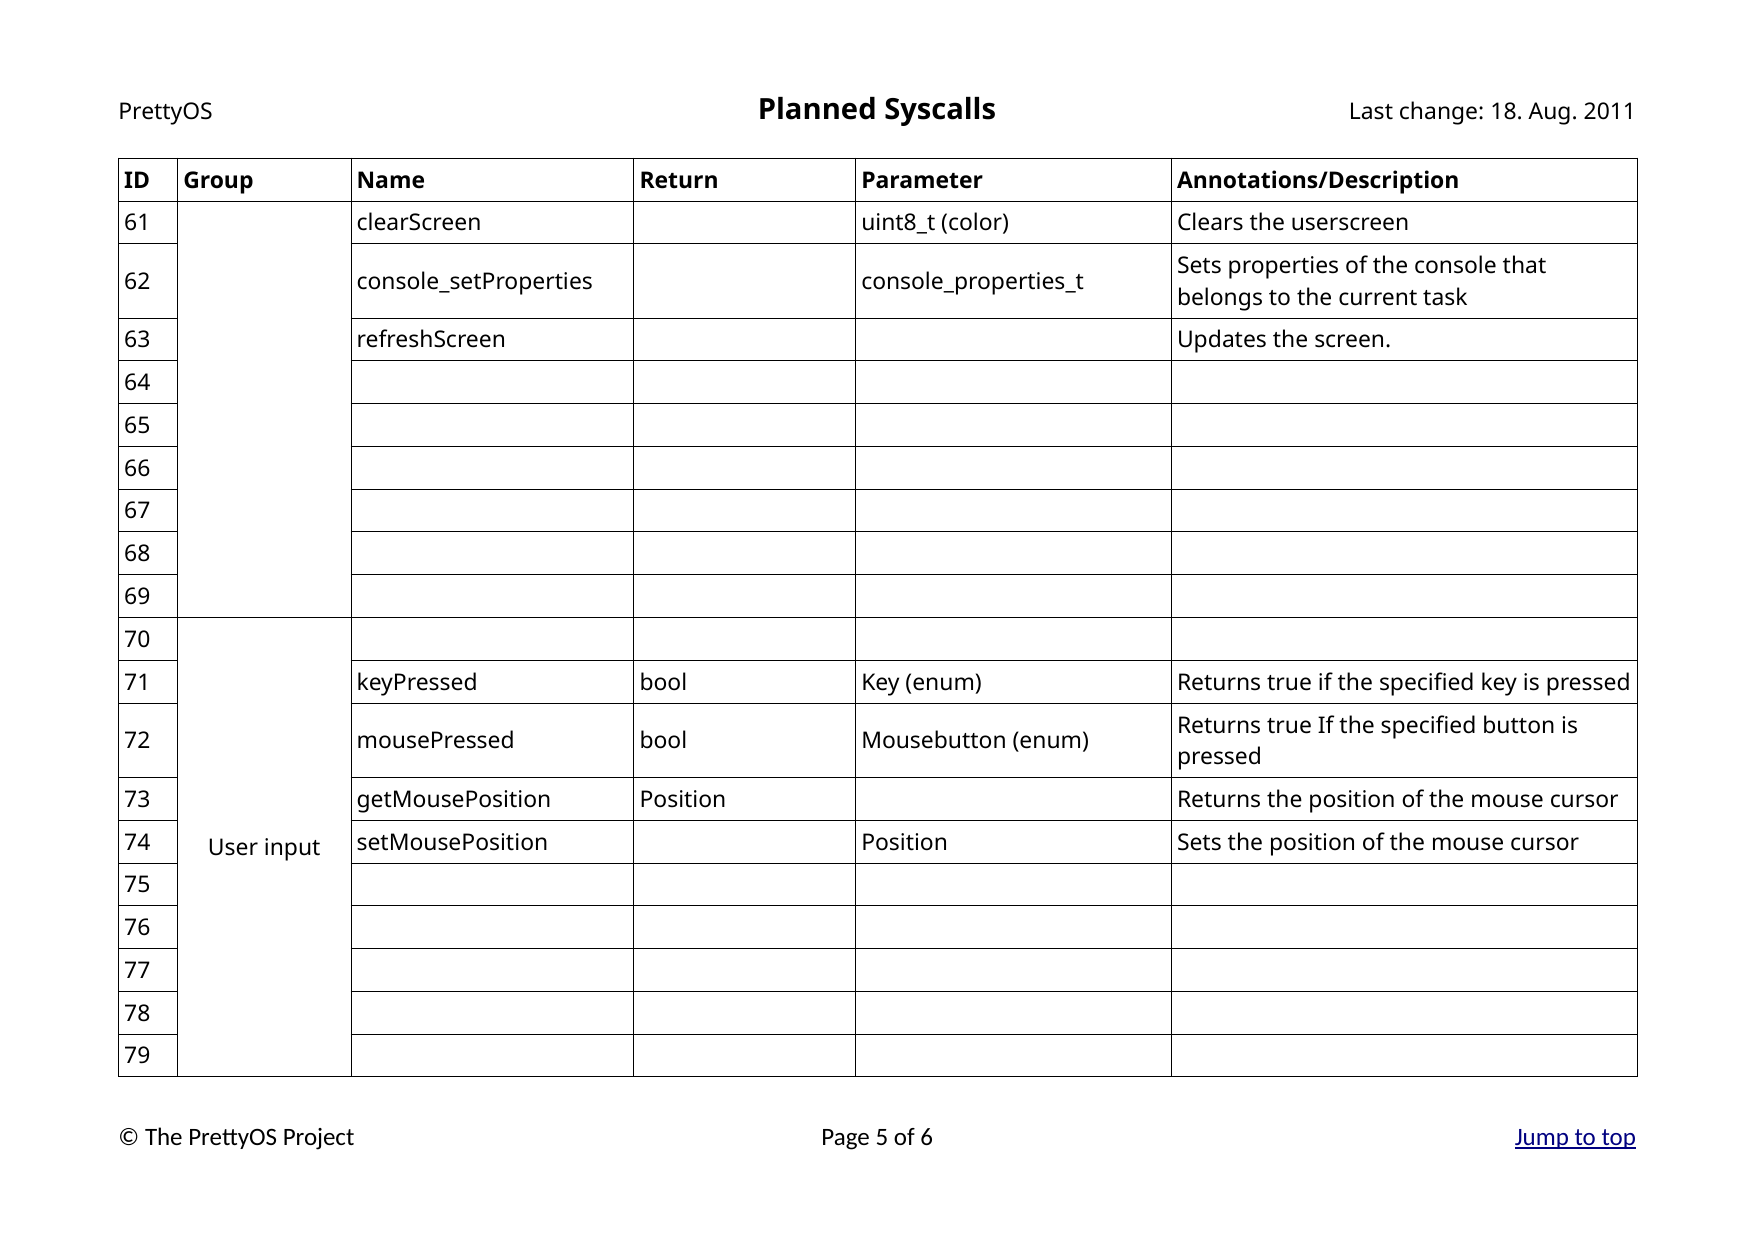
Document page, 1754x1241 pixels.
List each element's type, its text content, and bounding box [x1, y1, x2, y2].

table_cell clearScreen [352, 202, 633, 243]
table_cell bool [634, 704, 855, 777]
table_cell mousePressed [352, 704, 633, 777]
table_header Return [634, 159, 855, 201]
table_cell [1172, 490, 1637, 531]
table_cell 79 [119, 1035, 177, 1076]
table_cell [634, 575, 855, 617]
table_cell Updates the screen. [1172, 319, 1637, 360]
table_header ID [119, 159, 177, 201]
table_cell Returns true if the specified key is pressed [1172, 661, 1637, 703]
table_cell Position [856, 821, 1171, 862]
table_cell [634, 618, 855, 660]
table_cell [1172, 447, 1637, 489]
table_cell [634, 404, 855, 446]
table_cell [352, 532, 633, 574]
table_cell console_properties_t [856, 244, 1171, 317]
table_cell [178, 202, 351, 617]
table_cell [352, 404, 633, 446]
table_cell bool [634, 661, 855, 703]
table_cell [856, 532, 1171, 574]
table_cell [352, 618, 633, 660]
table_cell 67 [119, 490, 177, 531]
table_cell 76 [119, 906, 177, 948]
table_cell [856, 949, 1171, 991]
table_cell [634, 202, 855, 243]
table_cell [1172, 906, 1637, 948]
table_cell [352, 447, 633, 489]
table_cell console_setProperties [352, 244, 633, 317]
table_cell [1172, 992, 1637, 1034]
table_cell [634, 447, 855, 489]
table_cell Sets the position of the mouse cursor [1172, 821, 1637, 862]
table_cell [634, 319, 855, 360]
table_cell 65 [119, 404, 177, 446]
table_cell [856, 1035, 1171, 1076]
table_cell Sets properties of the console that belongs to the current task [1172, 244, 1637, 317]
table_cell [856, 778, 1171, 819]
table_cell [634, 992, 855, 1034]
table_cell keyPressed [352, 661, 633, 703]
table_cell Returns true If the specified button is pressed [1172, 704, 1637, 777]
table_cell Mousebutton (enum) [856, 704, 1171, 777]
table_header Annotations/Description [1172, 159, 1637, 201]
table_cell 66 [119, 447, 177, 489]
table_cell [634, 1035, 855, 1076]
table_cell 78 [119, 992, 177, 1034]
table_cell 74 [119, 821, 177, 862]
table_cell 64 [119, 361, 177, 403]
table_cell [1172, 404, 1637, 446]
table_cell [352, 906, 633, 948]
table_cell [634, 490, 855, 531]
table_cell [634, 244, 855, 317]
table_cell 68 [119, 532, 177, 574]
table_cell [856, 404, 1171, 446]
table_cell 62 [119, 244, 177, 317]
table_cell 77 [119, 949, 177, 991]
table_cell refreshScreen [352, 319, 633, 360]
table_cell [856, 618, 1171, 660]
table_cell [1172, 864, 1637, 905]
table_cell Key (enum) [856, 661, 1171, 703]
table_cell [634, 532, 855, 574]
table_cell User input [178, 618, 351, 1076]
table_header Name [352, 159, 633, 201]
table_cell [352, 949, 633, 991]
table_header Parameter [856, 159, 1171, 201]
table_cell setMousePosition [352, 821, 633, 862]
table_header Group [178, 159, 351, 201]
table_cell 71 [119, 661, 177, 703]
table_cell [352, 1035, 633, 1076]
table_cell [1172, 575, 1637, 617]
table_cell [352, 575, 633, 617]
table_cell [352, 490, 633, 531]
table_cell 61 [119, 202, 177, 243]
table_cell uint8_t (color) [856, 202, 1171, 243]
table_cell [856, 490, 1171, 531]
table_cell 72 [119, 704, 177, 777]
table_cell [634, 821, 855, 862]
table_cell [1172, 618, 1637, 660]
table_cell Position [634, 778, 855, 819]
table_cell 63 [119, 319, 177, 360]
table_cell [1172, 1035, 1637, 1076]
table_cell [856, 575, 1171, 617]
table_cell [856, 864, 1171, 905]
table_cell 75 [119, 864, 177, 905]
table_cell [856, 906, 1171, 948]
table_cell [352, 361, 633, 403]
table_cell [1172, 949, 1637, 991]
table_cell [856, 992, 1171, 1034]
table_cell [856, 447, 1171, 489]
table_cell Returns the position of the mouse cursor [1172, 778, 1637, 819]
table_cell 69 [119, 575, 177, 617]
table_cell [352, 992, 633, 1034]
table_cell [1172, 361, 1637, 403]
table_cell [856, 361, 1171, 403]
table_cell getMousePosition [352, 778, 633, 819]
table_cell 70 [119, 618, 177, 660]
table_cell [634, 906, 855, 948]
table_cell Clears the userscreen [1172, 202, 1637, 243]
table_cell [856, 319, 1171, 360]
table_cell [352, 864, 633, 905]
table_cell [634, 361, 855, 403]
table_cell [634, 864, 855, 905]
table_cell [1172, 532, 1637, 574]
table_cell [634, 949, 855, 991]
table_cell 73 [119, 778, 177, 819]
